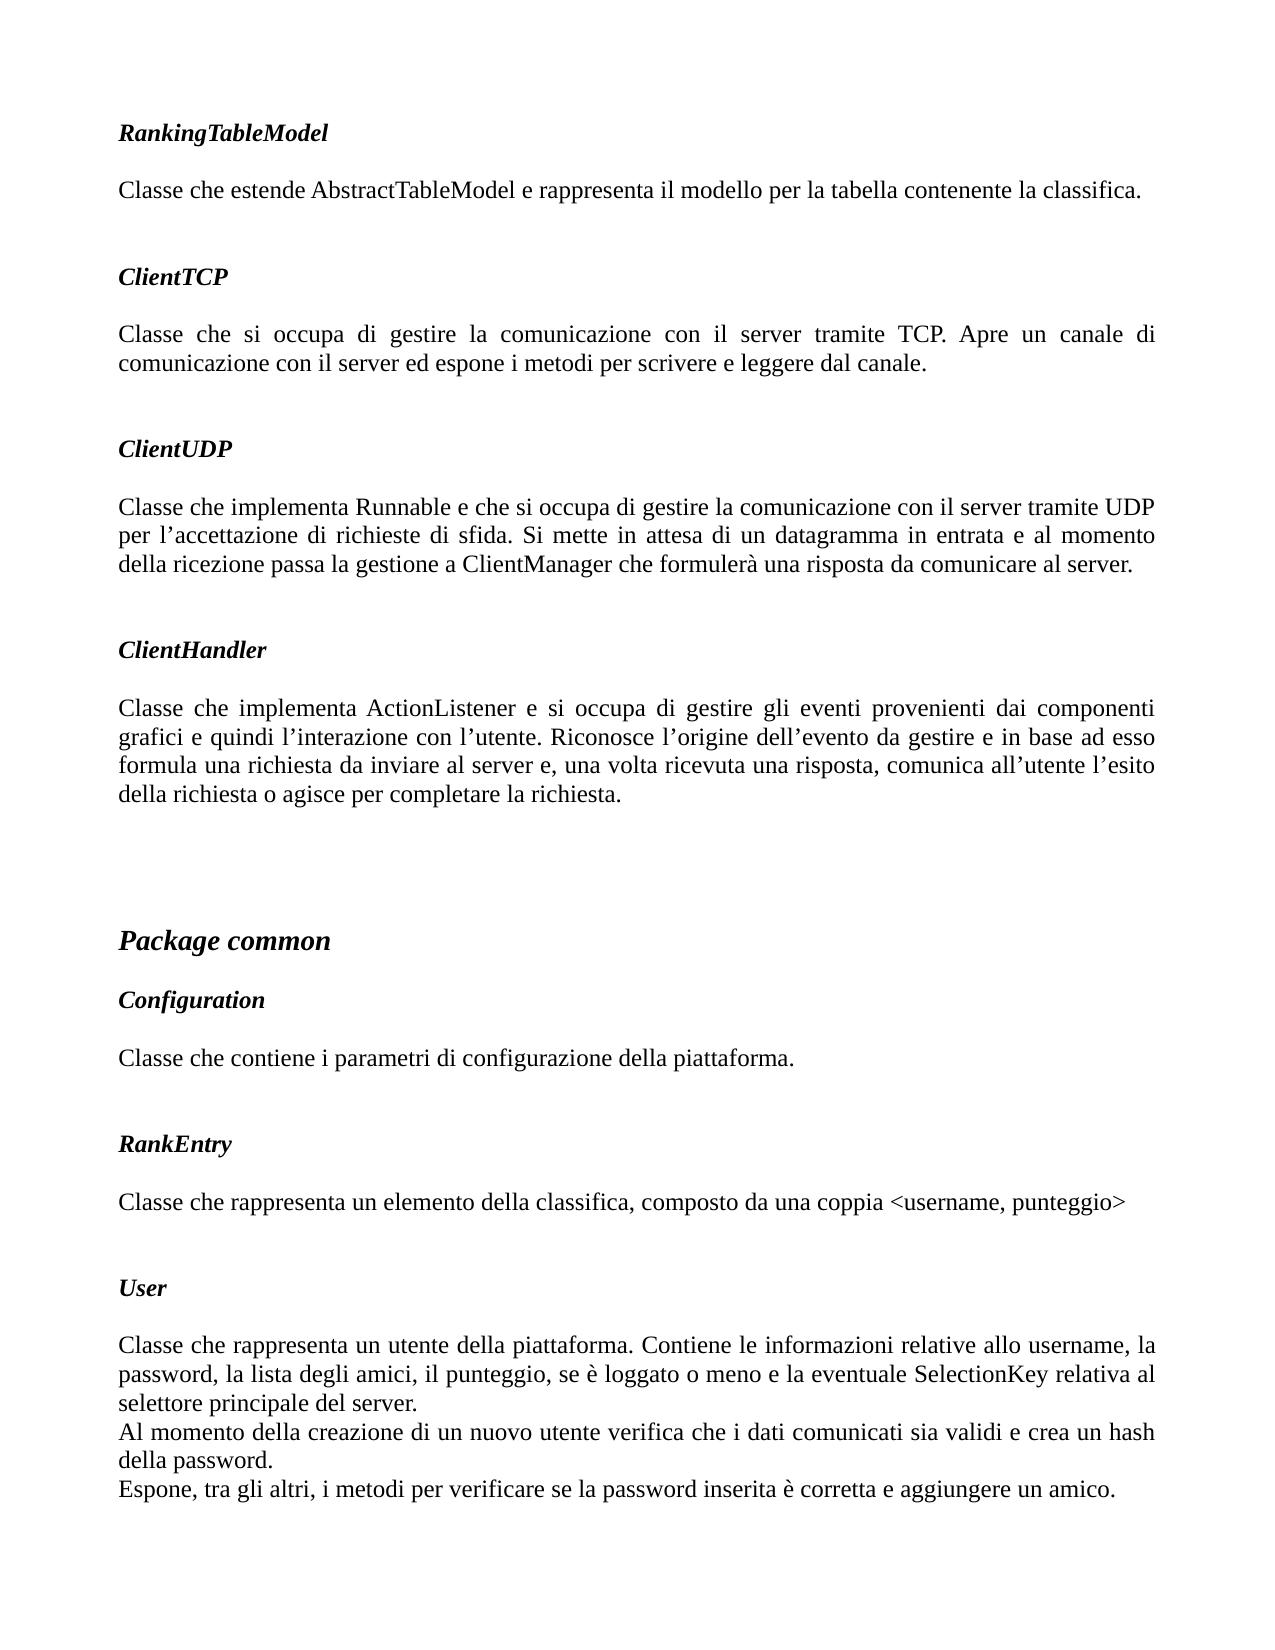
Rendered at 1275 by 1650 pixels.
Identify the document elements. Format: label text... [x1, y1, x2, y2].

text Classe che si occupa di gestire la comunicazione con il server tramite TCP. Apre un canale di comunicazione con il server ed espone i metodi per scrivere e leggere dal canale. [118, 319, 1157, 377]
text Package common [118, 923, 1157, 957]
text RankingTableModel [118, 118, 1157, 147]
text User [118, 1273, 1157, 1302]
text Classe che implementa ActionListener e si occupa di gestire gli eventi provenienti dai componenti grafici e quindi l’interazione con l’utente. Riconosce l’origine dell’evento da gestire e in base ad esso formula una richiesta da inviare al server e, una volta ricevuta una risposta, comunica all’utente l’esito della richiesta o agisce per completare la richiesta. [118, 693, 1157, 808]
text RankEntry [118, 1129, 1157, 1158]
text Al momento della creazione di un nuovo utente verifica che i dati comunicati sia validi e crea un hash della password. [118, 1417, 1157, 1474]
text Classe che estende AbstractTableModel e rappresenta il modello per la tabella contenente la classifica. [118, 176, 1157, 204]
text ClientHandler [118, 636, 1157, 664]
text Espone, tra gli altri, i metodi per verificare se la password inserita è corretta e aggiungere un amico. [118, 1474, 1157, 1503]
text Classe che rappresenta un utente della piattaforma. Contiene le informazioni relative allo username, la password, la lista degli amici, il punteggio, se è loggato o meno e la eventuale SelectionKey relativa al selettore principale del server. [118, 1330, 1157, 1417]
text Classe che contiene i parametri di configurazione della piattaforma. [118, 1043, 1157, 1072]
text ClientUDP [118, 434, 1157, 463]
text Configuration [118, 985, 1157, 1014]
text Classe che implementa Runnable e che si occupa di gestire la comunicazione con il server tramite UDP per l’accettazione di richieste di sfida. Si mette in attesa di un datagramma in entrata e al momento della ricezione passa la gestione a ClientManager che formulerà una risposta da comunicare al server. [118, 492, 1157, 578]
text Classe che rappresenta un elemento della classifica, composto da una coppia <username, punteggio> [118, 1187, 1157, 1215]
text ClientTCP [118, 262, 1157, 291]
